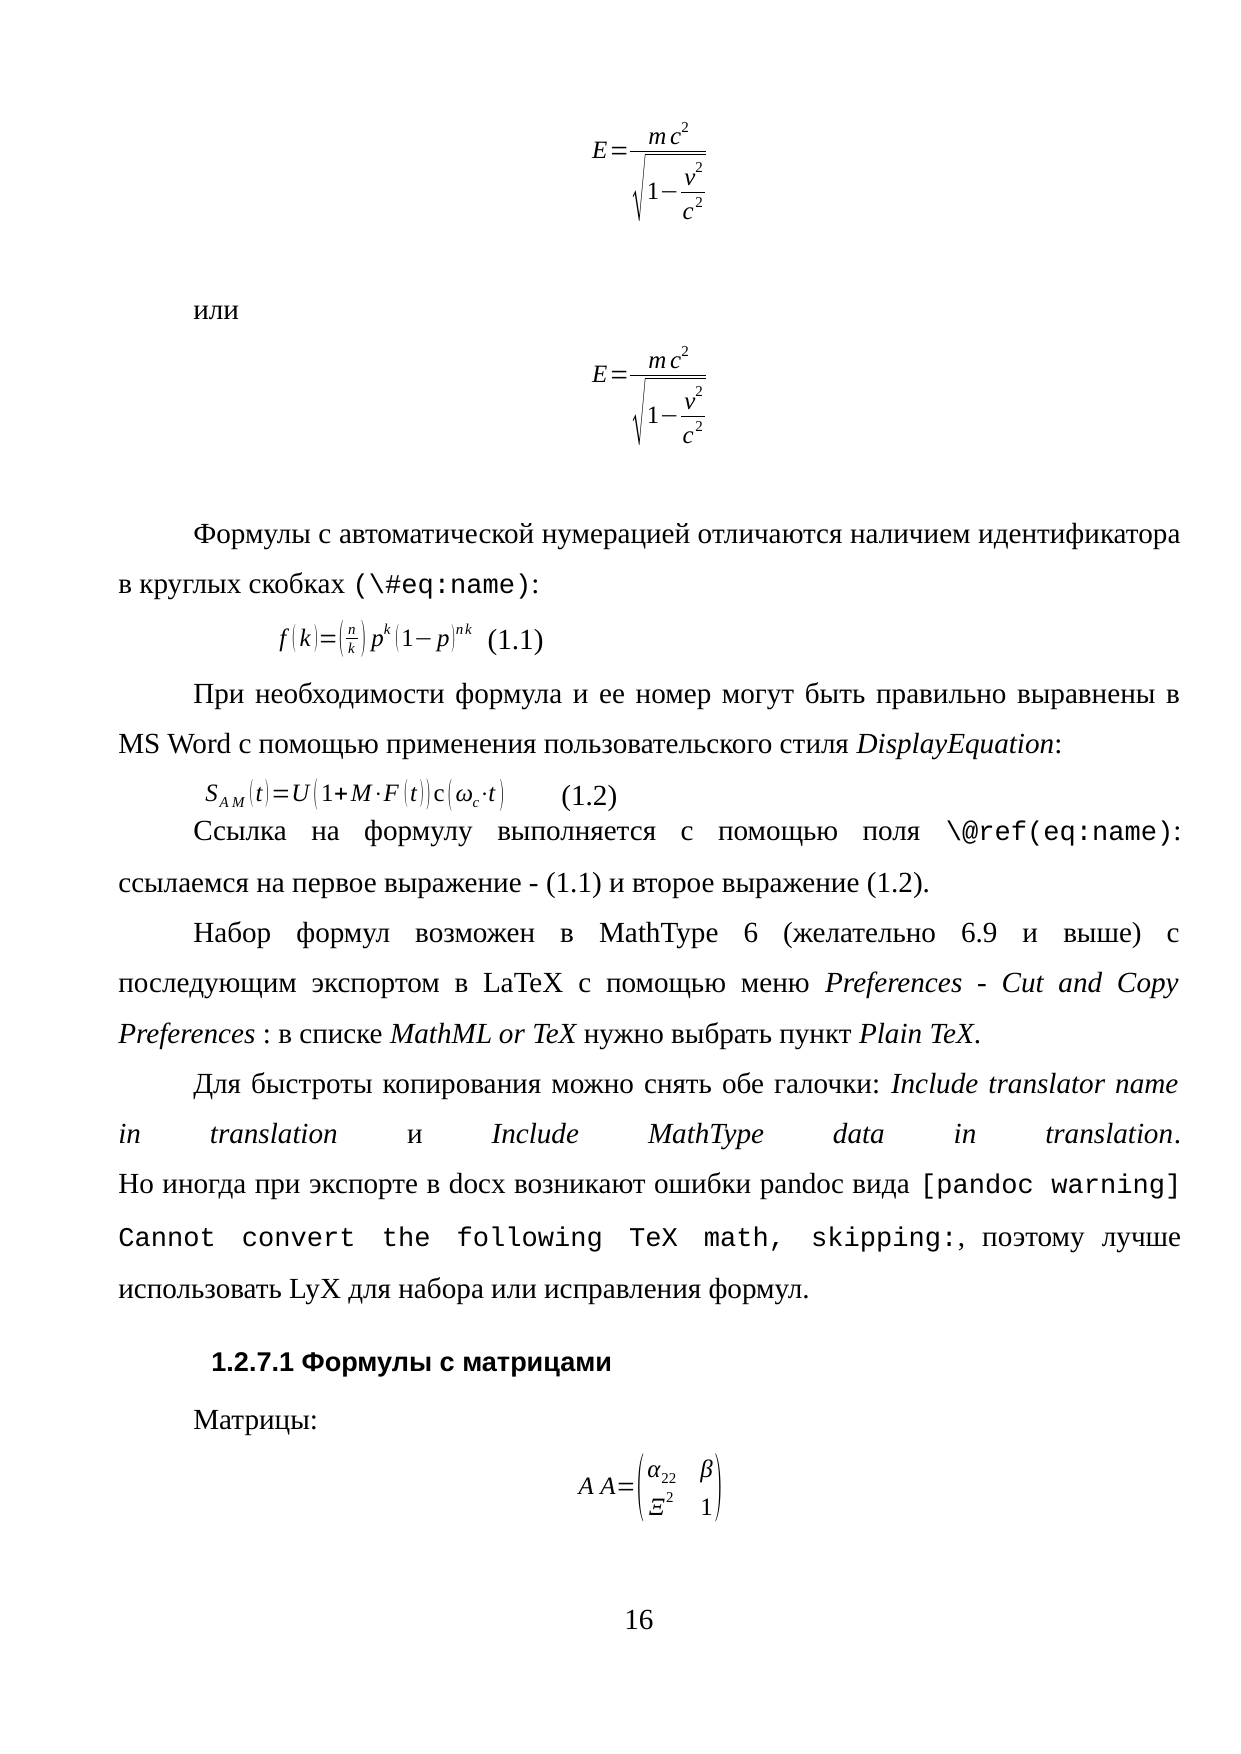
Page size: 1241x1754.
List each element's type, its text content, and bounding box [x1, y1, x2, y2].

text Ссылка на формулу выполняется с помощью поля \@ref(eq:name): ссылаемся на первое выражение - (1.1) и второе выражение (1.2). [118, 813, 1181, 898]
text Набор формул возможен в MathType 6 (желательно 6.9 и выше) с последующим экспортом в LaTeX с помощью меню Preferences - Cut and Copy Preferences : в списке MathML or TeX нужно выбрать пункт Plain TeX. [118, 915, 1181, 1049]
text Матрицы: [118, 1402, 1181, 1436]
subtitle 1.2.7.1 Формулы с матрицами [118, 1346, 1181, 1377]
text (1.1) [118, 619, 1181, 659]
text Формулы с автоматической нумерацией отличаются наличием идентификатора в круглых скобках (\#eq:name): [118, 516, 1181, 602]
text (1.2) [118, 776, 1181, 813]
text Для быстроты копирования можно снять обе галочки: Include translator name in translation и Include MathType data in translation. Но иногда при экспорте в docx возникают ошибки pandoc вида [pandoc warning] Cannot convert the following TeX math, skipping:, поэтому лучше использовать LyX для набора или исправления формул. [118, 1066, 1181, 1304]
text При необходимости формула и ее номер могут быть правильно выравнены в MS Word с помощью применения пользовательского стиля DisplayEquation: [118, 676, 1181, 760]
text или [118, 292, 1181, 325]
